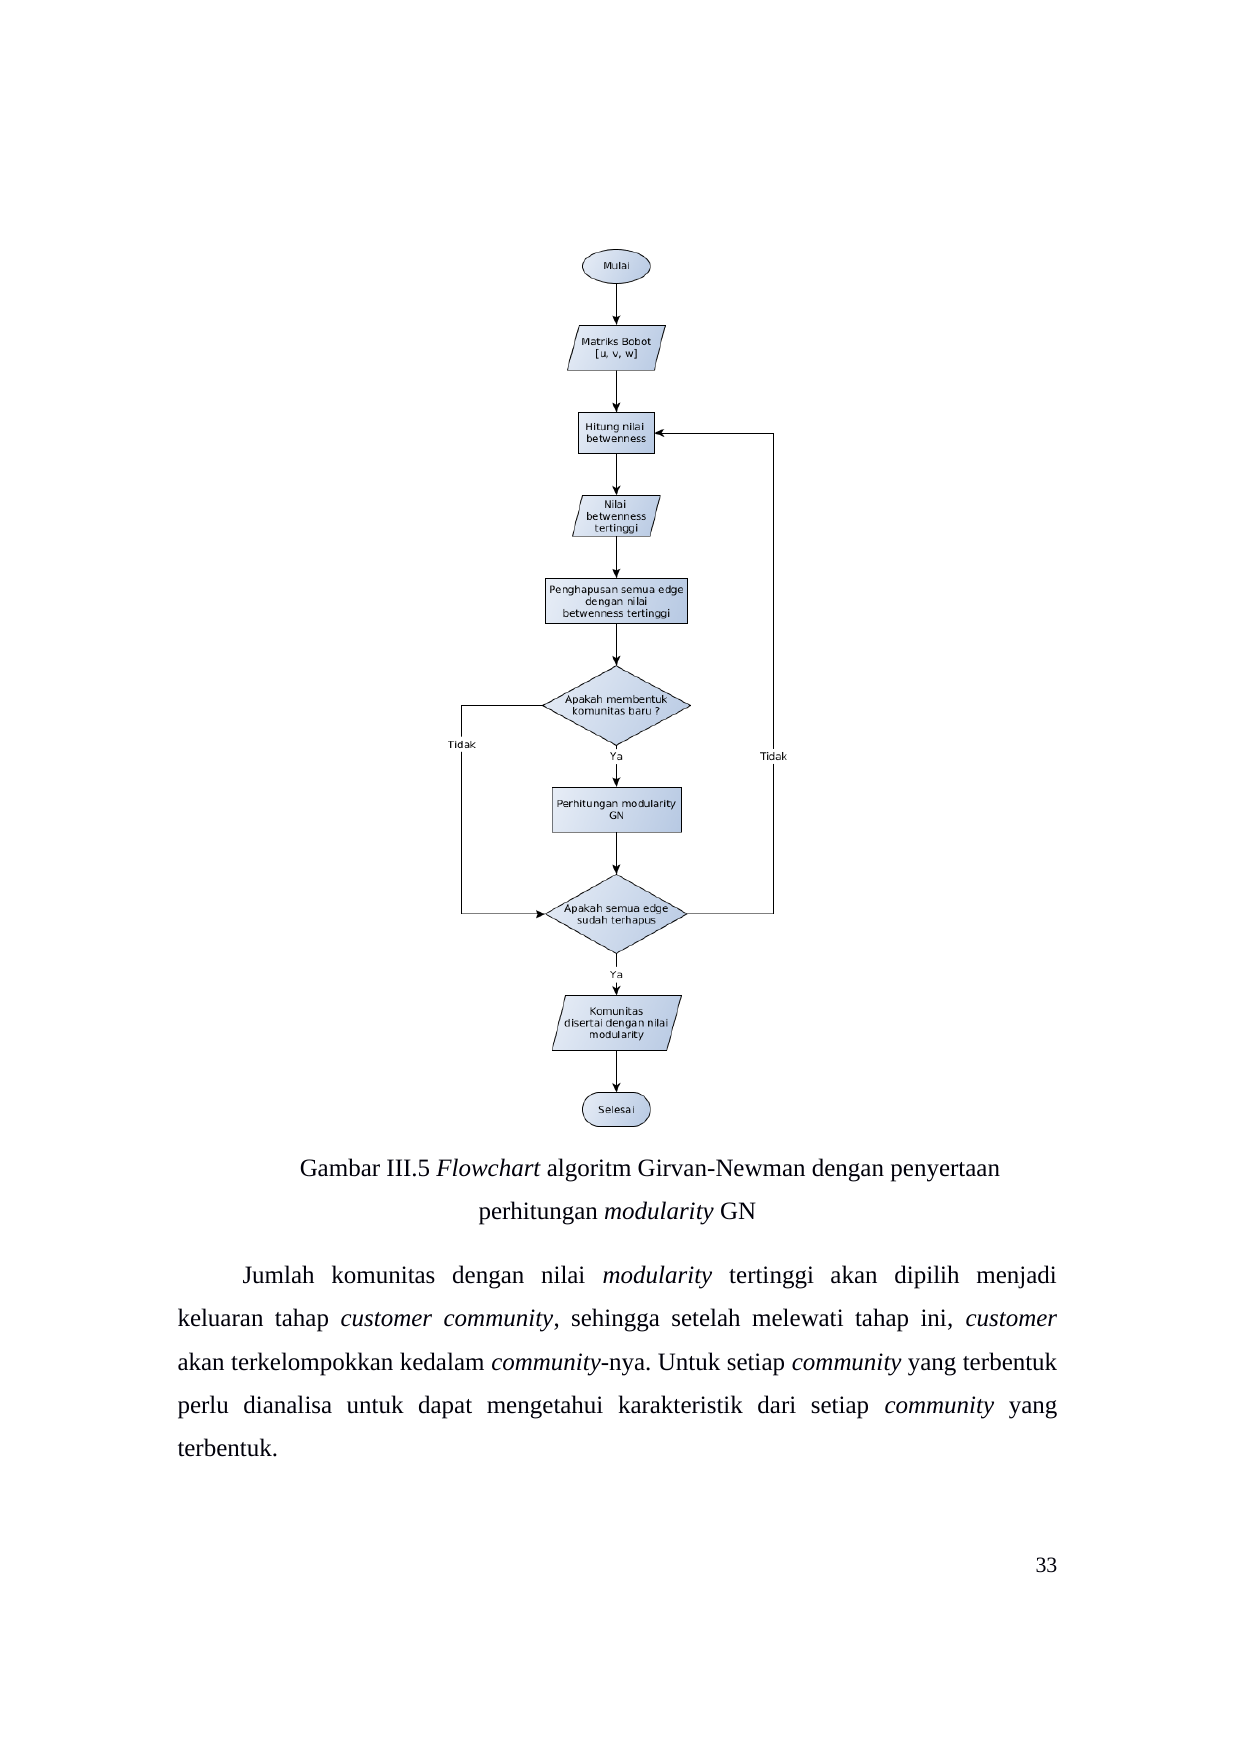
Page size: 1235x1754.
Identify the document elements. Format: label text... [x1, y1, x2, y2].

text Jumlah komunitas dengan nilai modularity tertinggi akan dipilih menjadi keluaran tahap customer community, sehingga setelah melewati tahap ini, customer akan terkelompokkan kedalam community-nya. Untuk setiap community yang terbentuk perlu dianalisa untuk dapat mengetahui karakteristik dari setiap community yang terbentuk. [177, 1260, 1057, 1462]
picture [433, 236, 802, 1139]
text Gambar III.5 Flowchart algoritm Girvan-Newman dengan penyertaan perhitungan modularity GN [177, 236, 1057, 1225]
